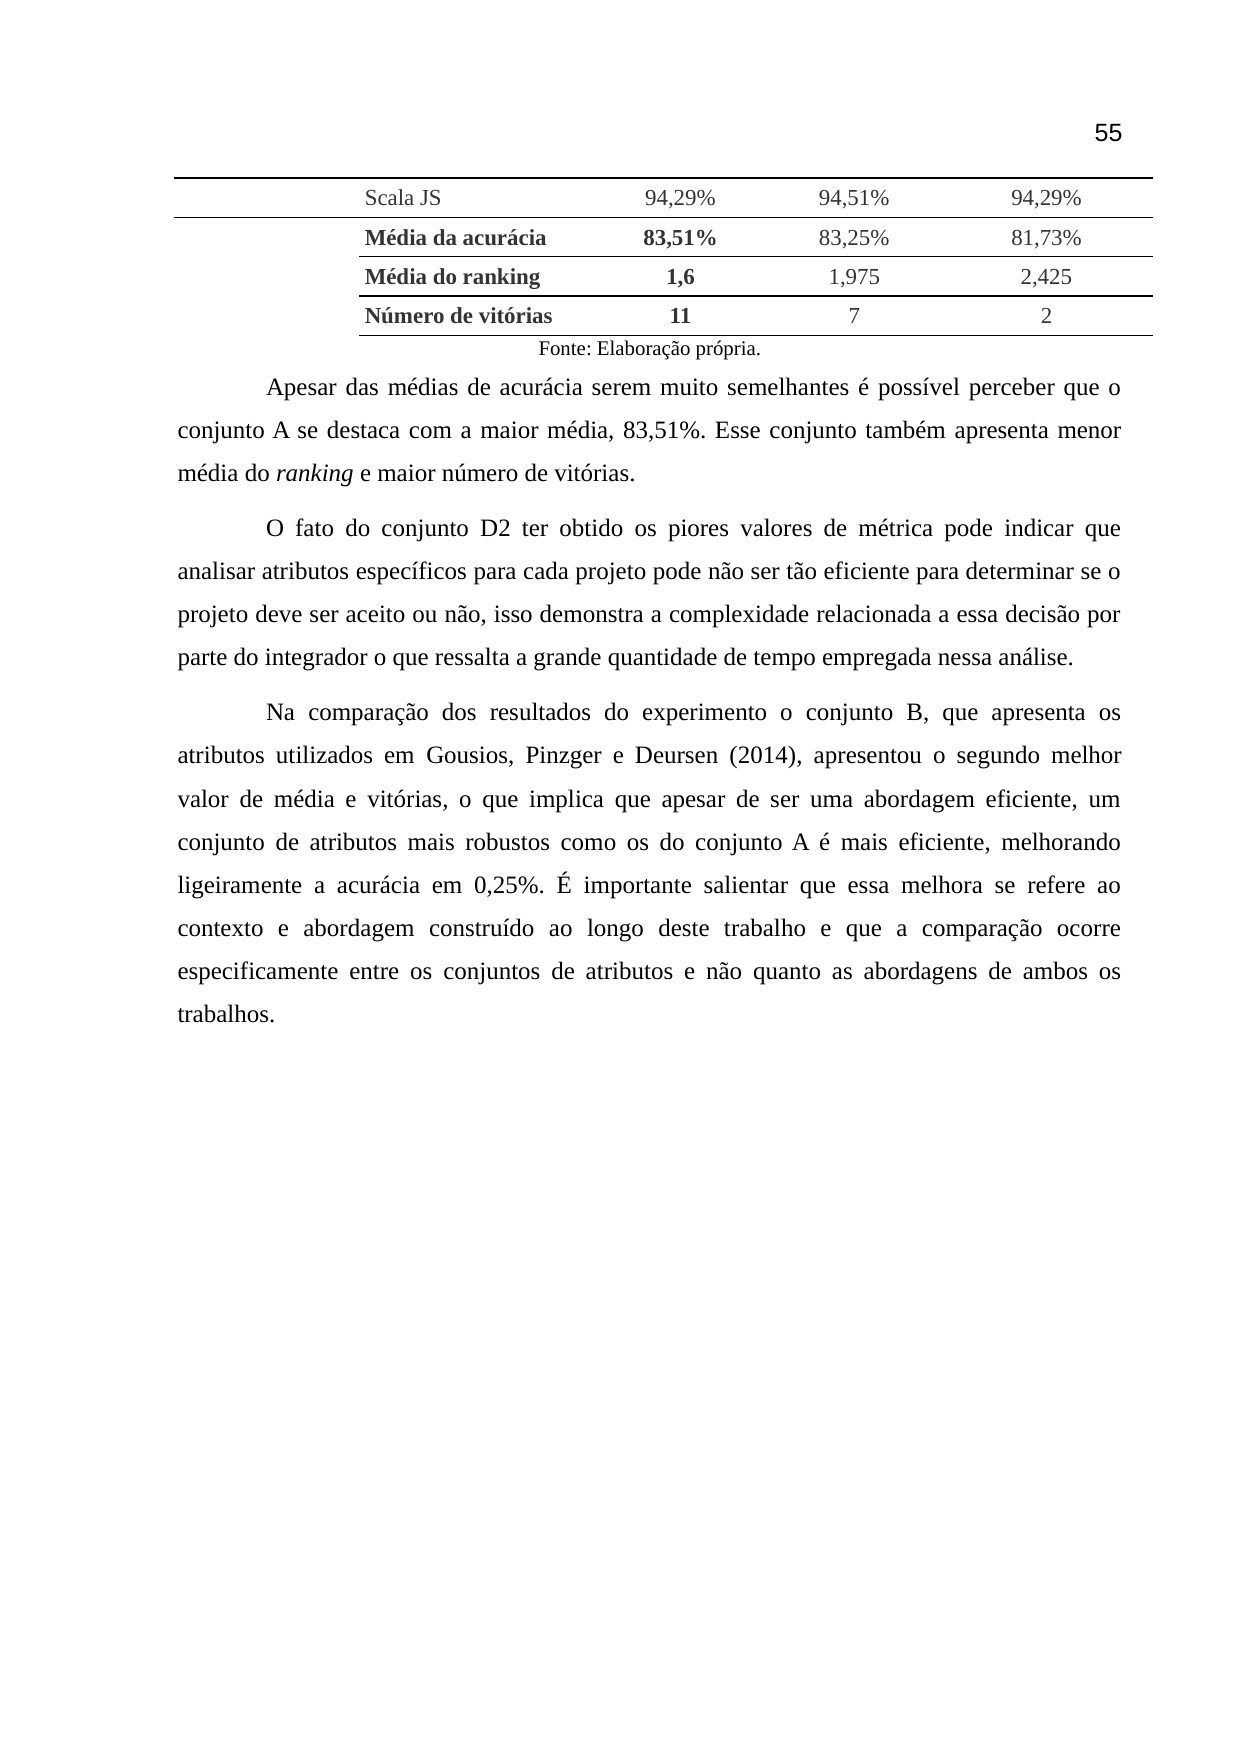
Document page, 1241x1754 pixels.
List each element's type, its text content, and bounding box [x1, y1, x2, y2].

table_cell 81,73% [940, 218, 1153, 256]
table_cell 94,29% [940, 179, 1153, 216]
table_cell 2 [940, 297, 1153, 334]
text Apesar das médias de acurácia serem muito semelhantes é possível perceber que o conjunto A se destaca com a maior média, 83,51%. Esse conjunto também apresenta menor média do ranking e maior número de vitórias. [177, 372, 1122, 487]
table_cell 2,425 [940, 257, 1153, 295]
text O fato do conjunto D2 ter obtido os piores valores de métrica pode indicar que analisar atributos específicos para cada projeto pode não ser tão eficiente para determinar se o projeto deve ser aceito ou não, isso demonstra a complexidade relacionada a essa decisão por parte do integrador o que ressalta a grande quantidade de tempo empregada nessa análise. [177, 513, 1122, 671]
table_cell 94,51% [768, 179, 939, 216]
table_cell 1,975 [768, 257, 939, 295]
table_cell [174, 179, 359, 216]
table_cell 94,29% [592, 179, 768, 216]
table_cell [174, 256, 359, 295]
table_cell 83,25% [768, 218, 939, 256]
table_cell 11 [592, 297, 768, 334]
text Na comparação dos resultados do experimento o conjunto B, que apresenta os atributos utilizados em Gousios, Pinzger e Deursen (2014), apresentou o segundo melhor valor de média e vitórias, o que implica que apesar de ser uma abordagem eficiente, um conjunto de atributos mais robustos como os do conjunto A é mais eficiente, melhorando ligeiramente a acurácia em 0,25%. É importante salientar que essa melhora se refere ao contexto e abordagem construído ao longo deste trabalho e que a comparação ocorre especificamente entre os conjuntos de atributos e não quanto as abordagens de ambos os trabalhos. [177, 697, 1122, 1028]
table_cell 7 [768, 297, 939, 334]
table_cell 1,6 [592, 257, 768, 295]
table_cell [174, 218, 359, 256]
table_cell [174, 295, 359, 334]
text Fonte: Elaboração própria. [177, 336, 1122, 360]
table_cell Scala JS [359, 179, 592, 216]
table_cell Média da acurácia [359, 218, 592, 256]
table_cell Número de vitórias [359, 297, 592, 334]
table_cell Média do ranking [359, 257, 592, 295]
table_cell 83,51% [592, 218, 768, 256]
